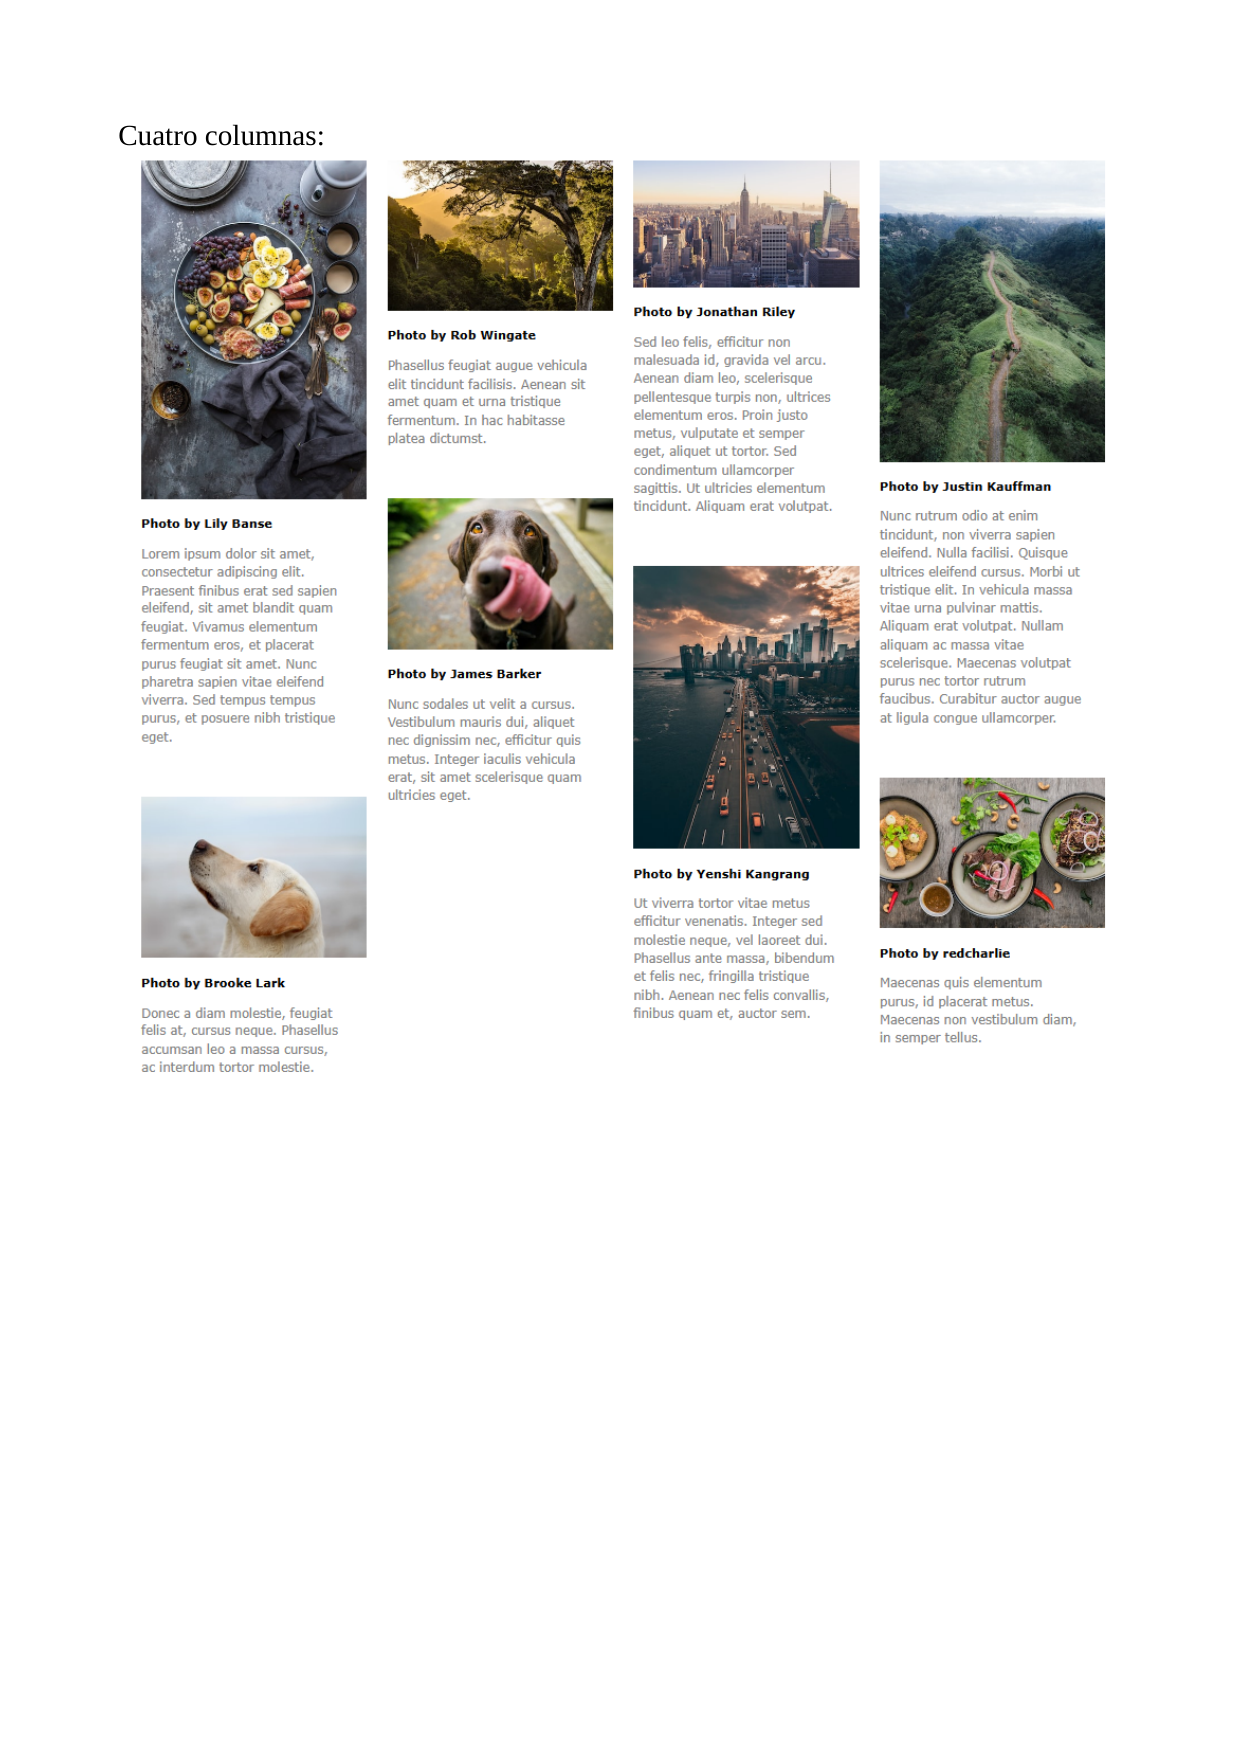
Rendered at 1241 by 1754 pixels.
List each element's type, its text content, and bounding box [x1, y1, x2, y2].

picture [118, 151, 1122, 1108]
text Cuatro columnas: [118, 118, 1122, 151]
